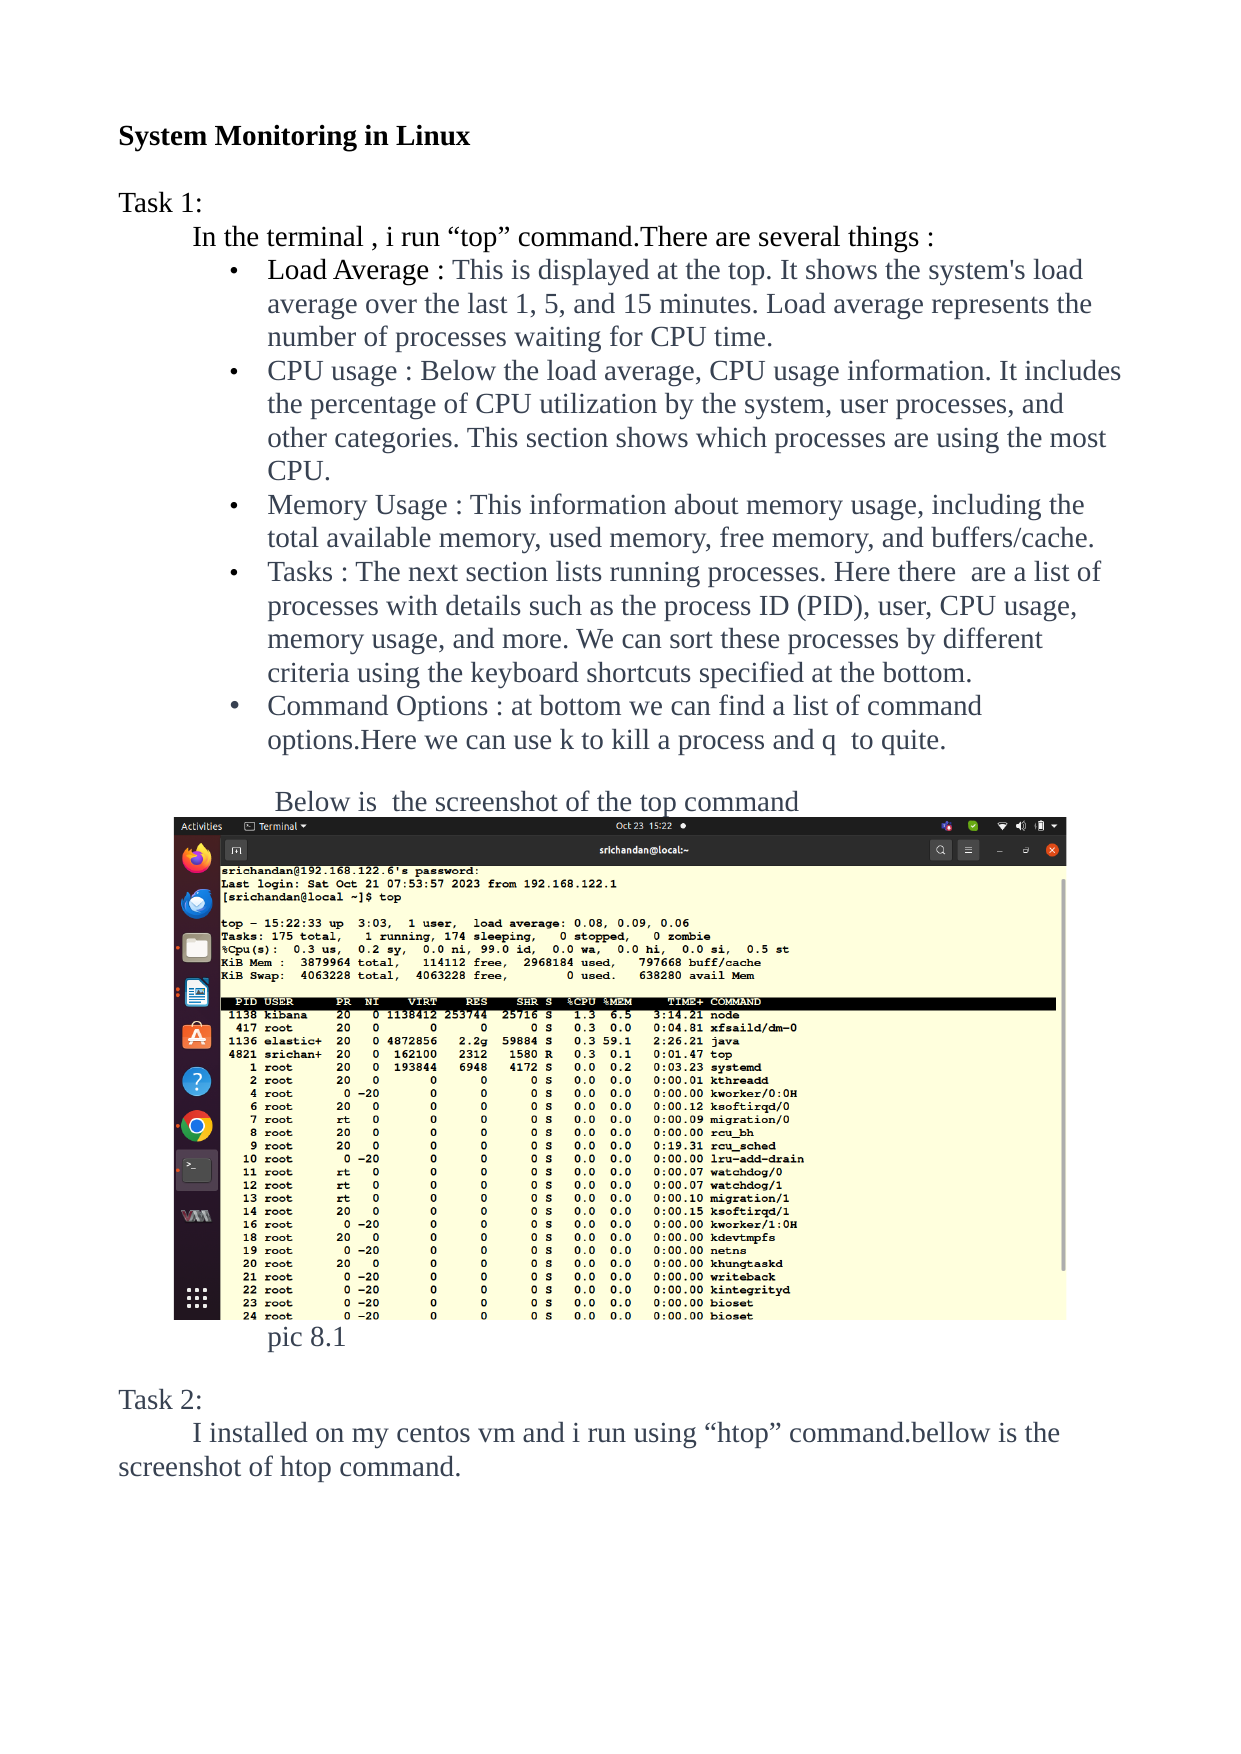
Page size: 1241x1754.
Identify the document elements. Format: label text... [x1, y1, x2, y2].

list Memory Usage : This information about memory usage, including the total available memory, used memory, free memory, and buffers/cache. [229, 487, 1122, 554]
list Command Options : at bottom we can find a list of command options.Here we can use k to kill a process and q to quite. [229, 688, 1122, 756]
text I installed on my centos vm and i run using “htop” command.bellow is the screenshot of htop command. [118, 1415, 1122, 1482]
list Tasks : The next section lists running processes. Here there are a list of processes with details such as the process ID (PID), user, CPU usage, memory usage, and more. We can sort these processes by different criteria using the keyboard shortcuts specified at the bottom. [229, 554, 1122, 688]
text In the terminal , i run “top” command.There are several things : [118, 219, 1122, 252]
list Load Average : This is displayed at the top. It shows the system's load average over the last 1, 5, and 15 minutes. Load average represents the number of processes waiting for CPU time. [229, 252, 1122, 353]
list pic 8.1 [229, 818, 1122, 1353]
list CPU usage : Below the load average, CPU usage information. It includes the percentage of CPU utilization by the system, user processes, and other categories. This section shows which processes are using the most CPU. [229, 353, 1122, 487]
text Task 2: [118, 1382, 1122, 1415]
list Below is the screenshot of the top command [229, 784, 1122, 818]
text System Monitoring in Linux [118, 118, 1122, 152]
text Task 1: [118, 185, 1122, 219]
picture [173, 817, 1067, 1320]
